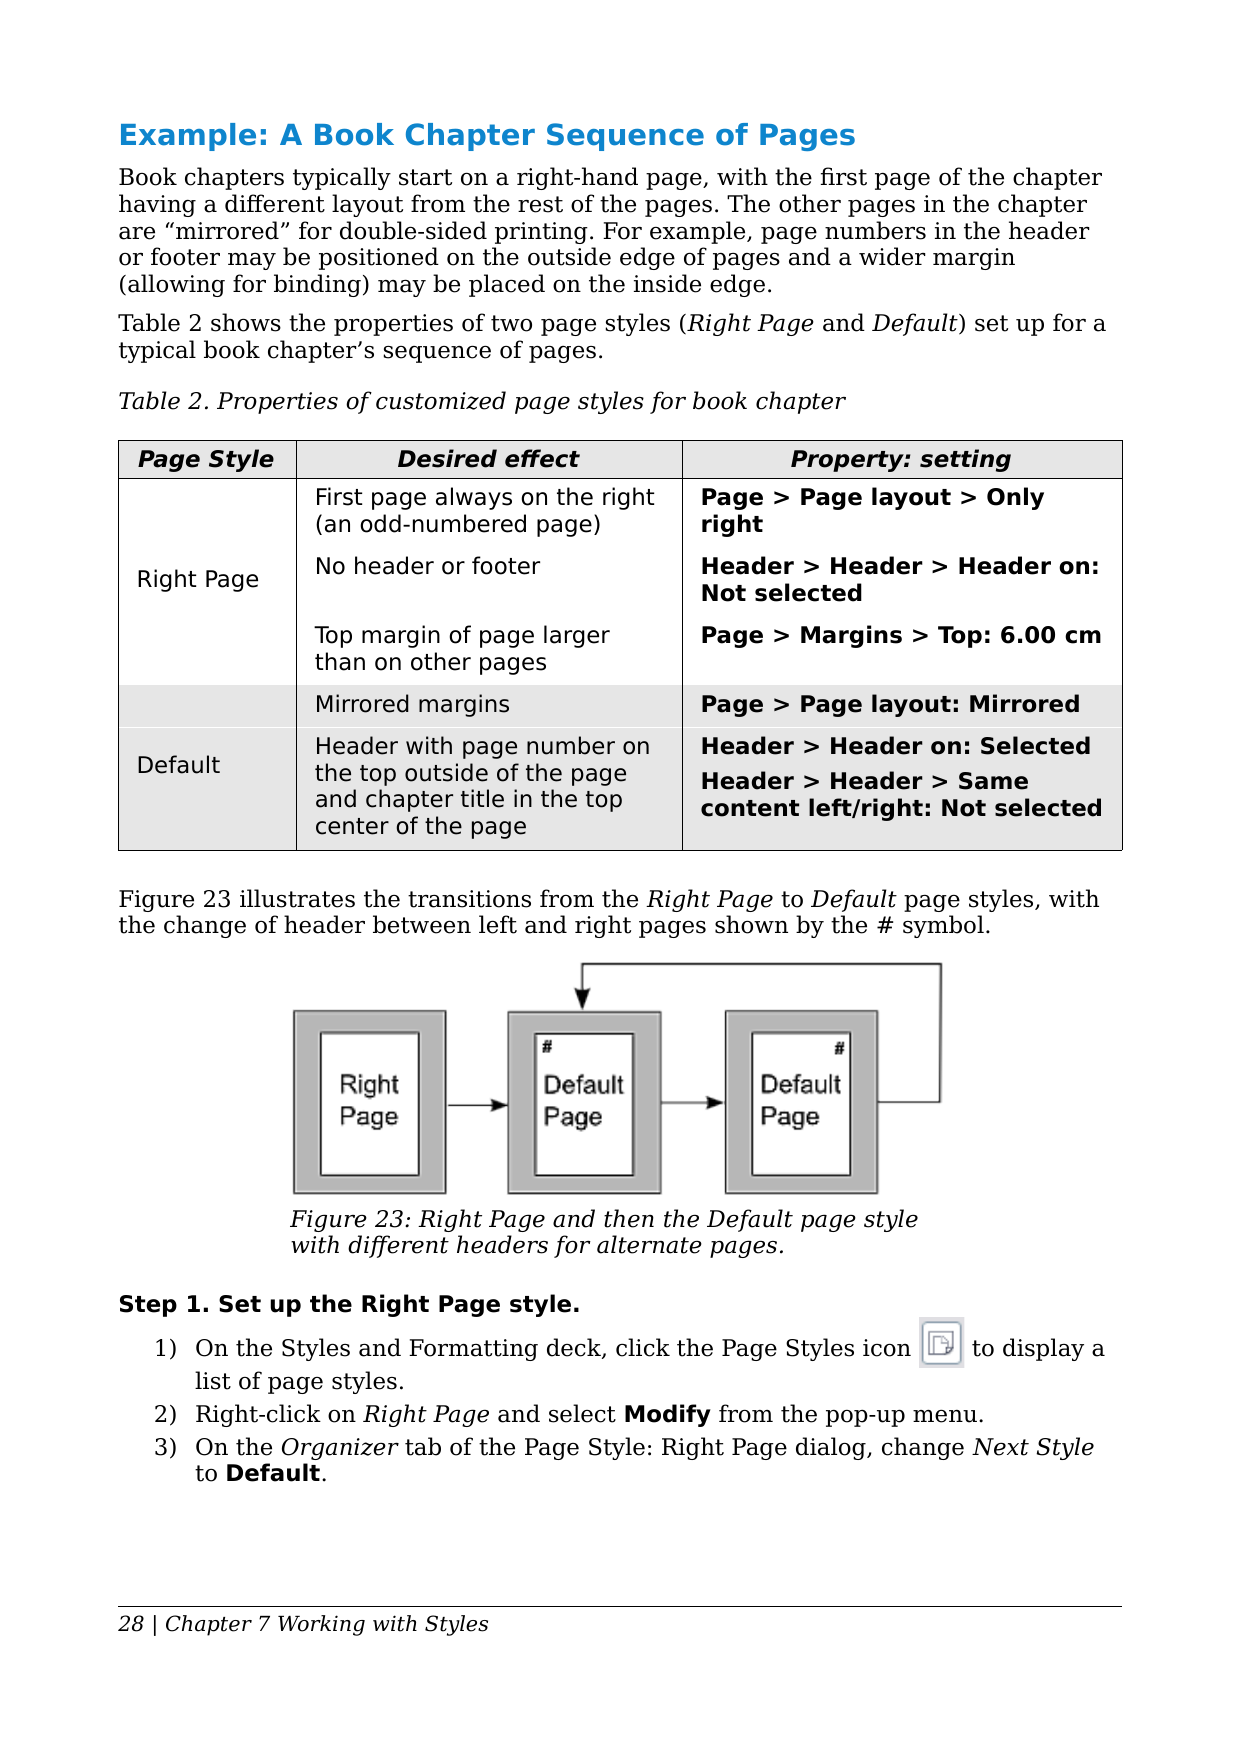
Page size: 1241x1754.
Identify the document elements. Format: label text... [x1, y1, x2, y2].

table_header Property: setting [683, 441, 1122, 478]
text Table 2. Properties of customized page styles for book chapter [118, 388, 1122, 415]
table_header Desired effect [297, 441, 682, 478]
text Figure 23 illustrates the transitions from the Right Page to Default page styles, with the change of header between left and right pages shown by the # symbol. [118, 886, 1122, 939]
text Step 1. Set up the Right Page style. [118, 1291, 1122, 1318]
table_header Page > Page layout > Only right [683, 479, 1122, 547]
list On the Organizer tab of the Page Style: Right Page dialog, change Next Style to Default. [177, 1434, 1122, 1487]
text Figure 23: Right Page and then the Default page style with different headers for alternate pages. [290, 1206, 950, 1259]
picture [290, 958, 946, 1200]
table_header First page always on the right (an odd-numbered page) [297, 479, 682, 547]
table_header Page > Page layout: Mirrored [683, 685, 1122, 727]
text Book chapters typically start on a right-hand page, with the first page of the chapter having a different layout from the rest of the pages. The other pages in the chapter are “mirrored” for double-sided printing. For example, page numbers in the header or footer may be positioned on the outside edge of pages and a wider margin (allowing for binding) may be placed on the inside edge. [118, 164, 1122, 298]
table_header Page Style [119, 441, 296, 478]
table_cell Header with page number on the top outside of the page and chapter title in the top center of the page [297, 728, 682, 850]
picture [919, 1317, 965, 1368]
table_cell Header > Header > Header on: Not selected [683, 547, 1122, 616]
table_cell No header or footer [297, 547, 682, 616]
list Right-click on Right Page and select Modify from the pop-up menu. [177, 1401, 1122, 1427]
table_cell Header > Header on: Selected Header > Header > Same content left/right: Not selected [683, 728, 1122, 850]
table_cell Right Page [119, 479, 296, 547]
table_cell Page > Margins > Top: 6.00 cm [683, 616, 1122, 685]
subtitle Example: A Book Chapter Sequence of Pages [118, 118, 1122, 152]
table_header Mirrored margins [297, 685, 682, 727]
list On the Styles and Formatting deck, click the Page Styles icon to display a list of page styles. [177, 1318, 1122, 1394]
table_cell Default [119, 685, 296, 728]
table_cell Top margin of page larger than on other pages [297, 616, 682, 685]
text Table 2 shows the properties of two page styles (Right Page and Default) set up for a typical book chapter’s sequence of pages. [118, 310, 1122, 364]
